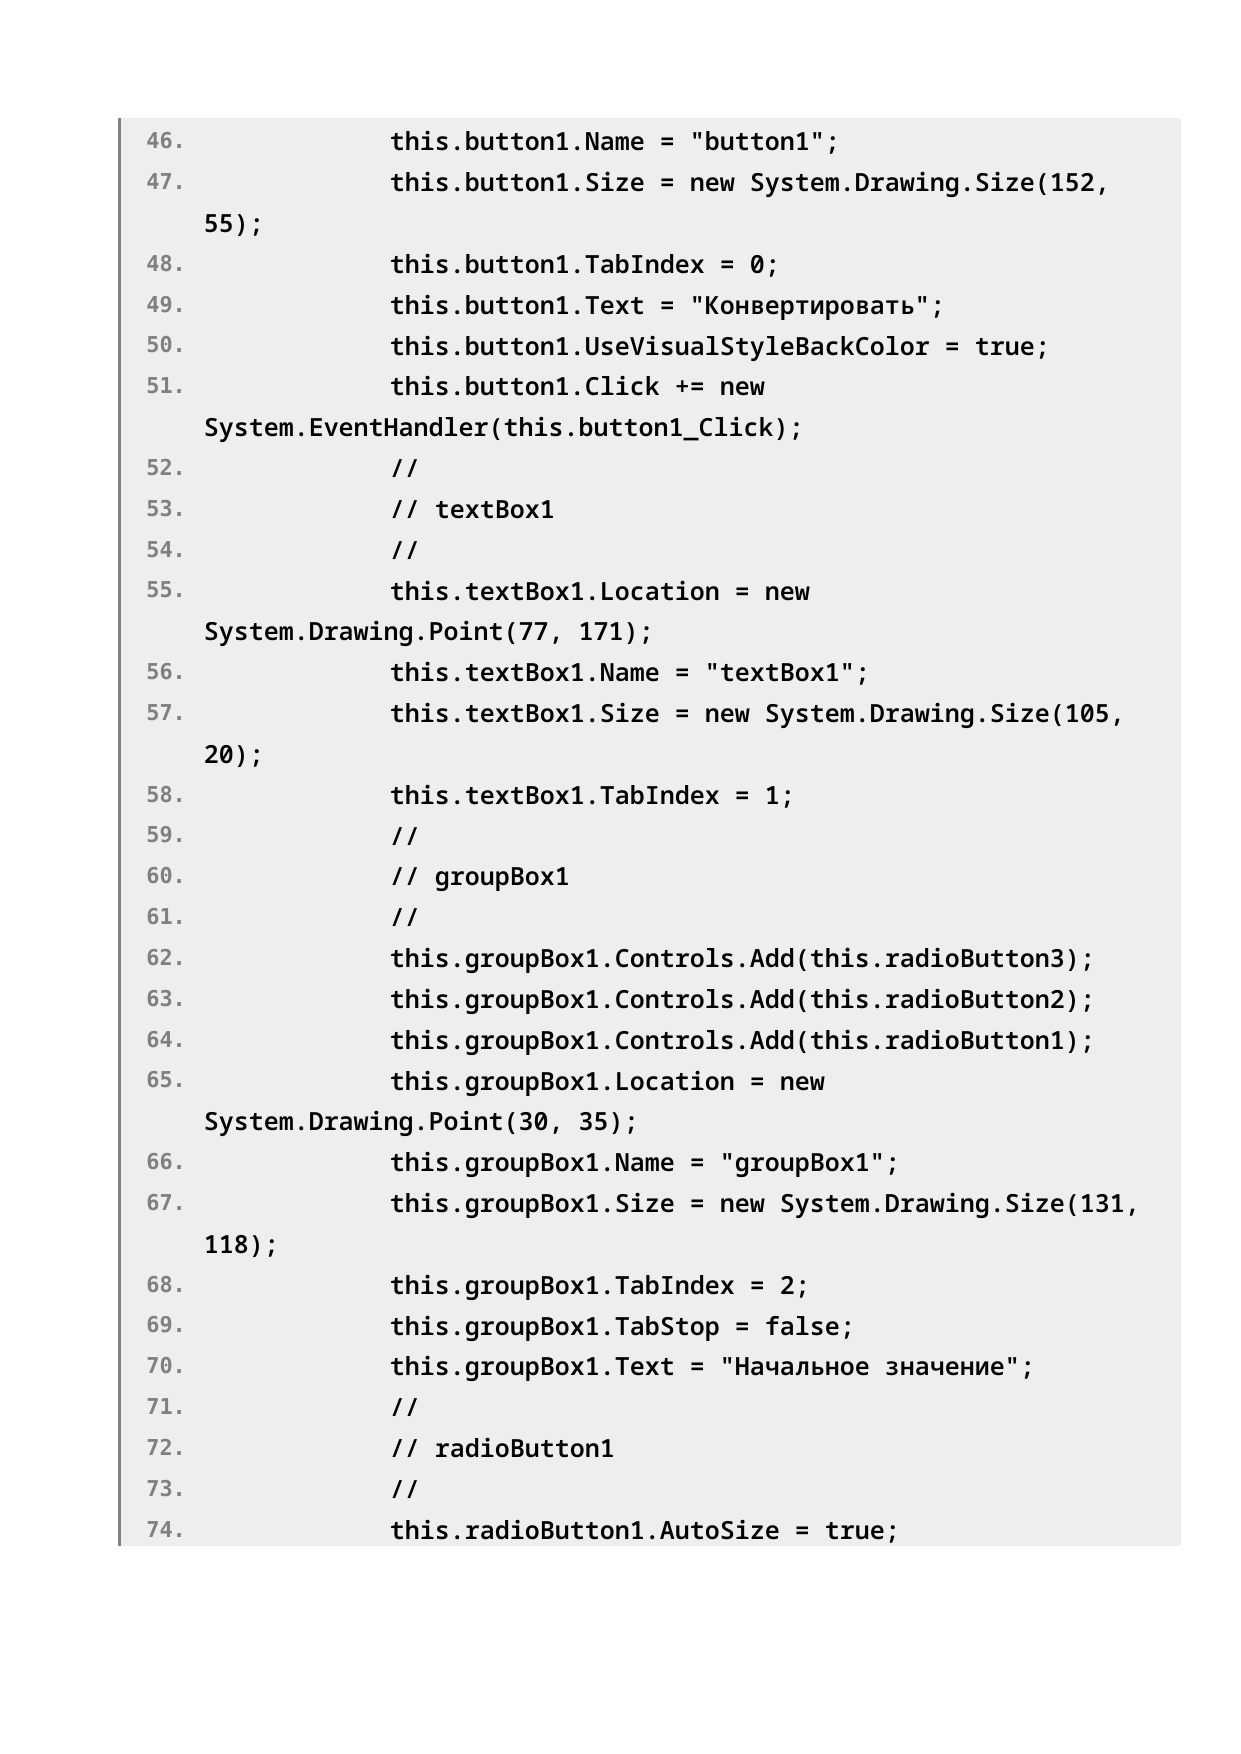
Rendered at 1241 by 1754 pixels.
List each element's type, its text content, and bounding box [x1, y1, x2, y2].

list // radioButton1 [121, 1425, 1181, 1465]
list this.groupBox1.Controls.Add(this.radioButton2); [121, 976, 1181, 1016]
list // [121, 812, 1181, 852]
list this.groupBox1.Name = "groupBox1"; [121, 1139, 1181, 1179]
list this.groupBox1.TabStop = false; [121, 1302, 1181, 1342]
list this.button1.UseVisualStyleBackColor = true; [121, 322, 1181, 362]
list this.button1.Click += new System.EventHandler(this.button1_Click); [121, 363, 1181, 444]
list this.button1.Name = "button1"; [121, 118, 1181, 158]
list // textBox1 [121, 486, 1181, 526]
list this.button1.Text = "Конвертировать"; [121, 281, 1181, 321]
list this.groupBox1.Location = new System.Drawing.Point(30, 35); [121, 1057, 1181, 1138]
list this.groupBox1.Controls.Add(this.radioButton3); [121, 935, 1181, 975]
list this.groupBox1.Size = new System.Drawing.Size(131, 118); [121, 1180, 1181, 1261]
list this.groupBox1.Text = "Начальное значение"; [121, 1343, 1181, 1383]
list // [121, 526, 1181, 566]
list this.radioButton1.AutoSize = true; [121, 1506, 1181, 1546]
list this.textBox1.Name = "textBox1"; [121, 649, 1181, 689]
list // [121, 445, 1181, 485]
list this.groupBox1.Controls.Add(this.radioButton1); [121, 1016, 1181, 1056]
list this.textBox1.TabIndex = 1; [121, 771, 1181, 811]
list // [121, 1466, 1181, 1506]
list this.button1.Size = new System.Drawing.Size(152, 55); [121, 159, 1181, 240]
list // [121, 1384, 1181, 1424]
list this.button1.TabIndex = 0; [121, 241, 1181, 281]
list // groupBox1 [121, 853, 1181, 893]
list this.textBox1.Size = new System.Drawing.Size(105, 20); [121, 690, 1181, 771]
list this.textBox1.Location = new System.Drawing.Point(77, 171); [121, 567, 1181, 648]
list // [121, 894, 1181, 934]
list this.groupBox1.TabIndex = 2; [121, 1261, 1181, 1301]
